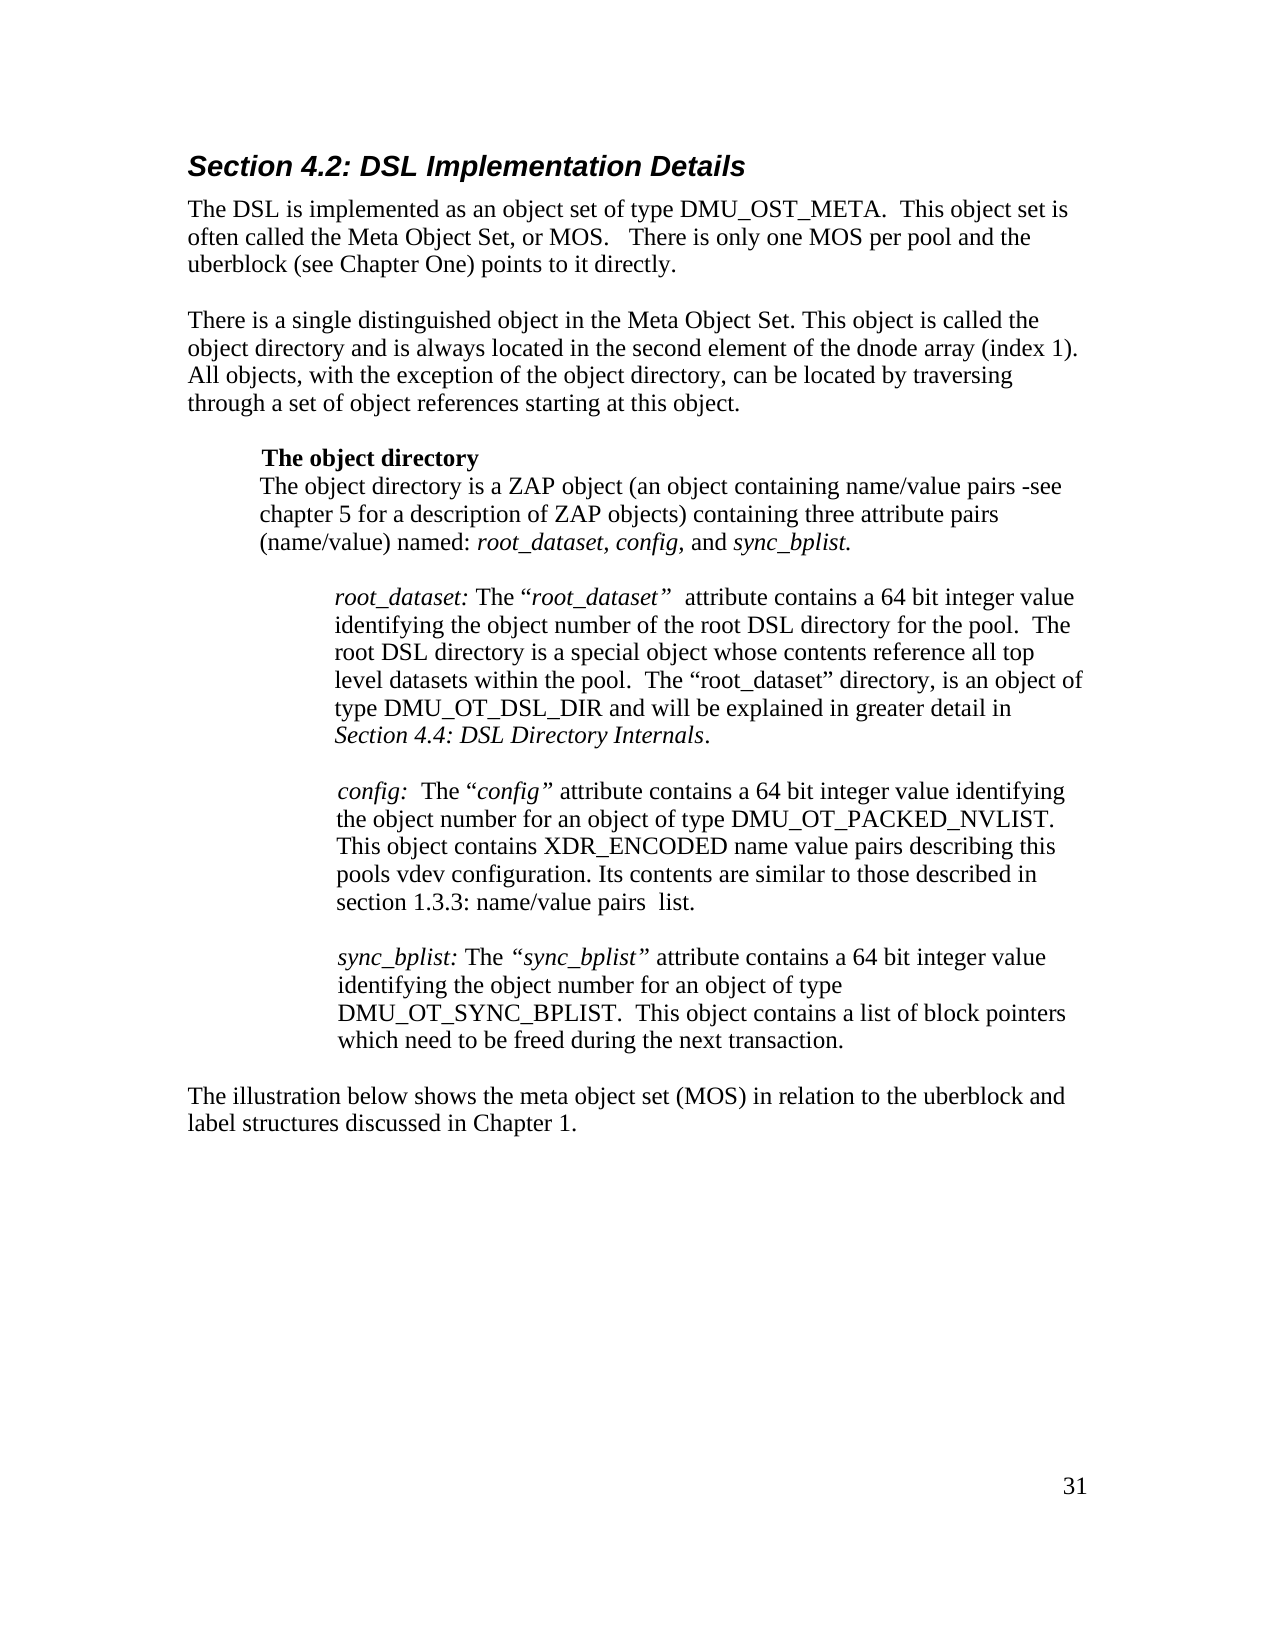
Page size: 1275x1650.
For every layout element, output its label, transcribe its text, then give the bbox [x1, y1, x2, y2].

text The object directory [187, 444, 1087, 472]
text config: The “config” attribute contains a 64 bit integer value identifying the object number for an object of type DMU_OT_PACKED_NVLIST. This object contains XDR_ENCODED name value pairs describing this pools vdev configuration. Its contents are similar to those described in section 1.3.3: name/value pairs list. [336, 777, 1087, 916]
text sync_bplist: The “sync_bplist” attribute contains a 64 bit integer value identifying the object number for an object of type DMU_OT_SYNC_BPLIST. This object contains a list of block pointers which need to be freed during the next transaction. [337, 943, 1087, 1054]
text The illustration below shows the meta object set (MOS) in relation to the uberblock and label structures discussed in Chapter 1. [187, 1082, 1087, 1137]
text The object directory is a ZAP object (an object containing name/value pairs -see chapter 5 for a description of ZAP objects) containing three attribute pairs (name/value) named: root_dataset, config, and sync_bplist. [259, 472, 1087, 555]
text There is a single distinguished object in the Meta Object Set. This object is called the object directory and is always located in the second element of the dnode array (index 1). All objects, with the exception of the object directory, can be located by traversing through a set of object references starting at this object. [187, 306, 1087, 417]
subtitle Section 4.2: DSL Implementation Details [187, 150, 1087, 183]
text root_dataset: The “root_dataset” attribute contains a 64 bit integer value identifying the object number of the root DSL directory for the pool. The root DSL directory is a special object whose contents reference all top level datasets within the pool. The “root_dataset” directory, is an object of type DMU_OT_DSL_DIR and will be explained in greater detail in Section 4.4: DSL Directory Internals. [334, 583, 1087, 749]
text The DSL is implemented as an object set of type DMU_OST_META. This object set is often called the Meta Object Set, or MOS. There is only one MOS per pool and the uberblock (see Chapter One) points to it directly. [187, 195, 1087, 278]
